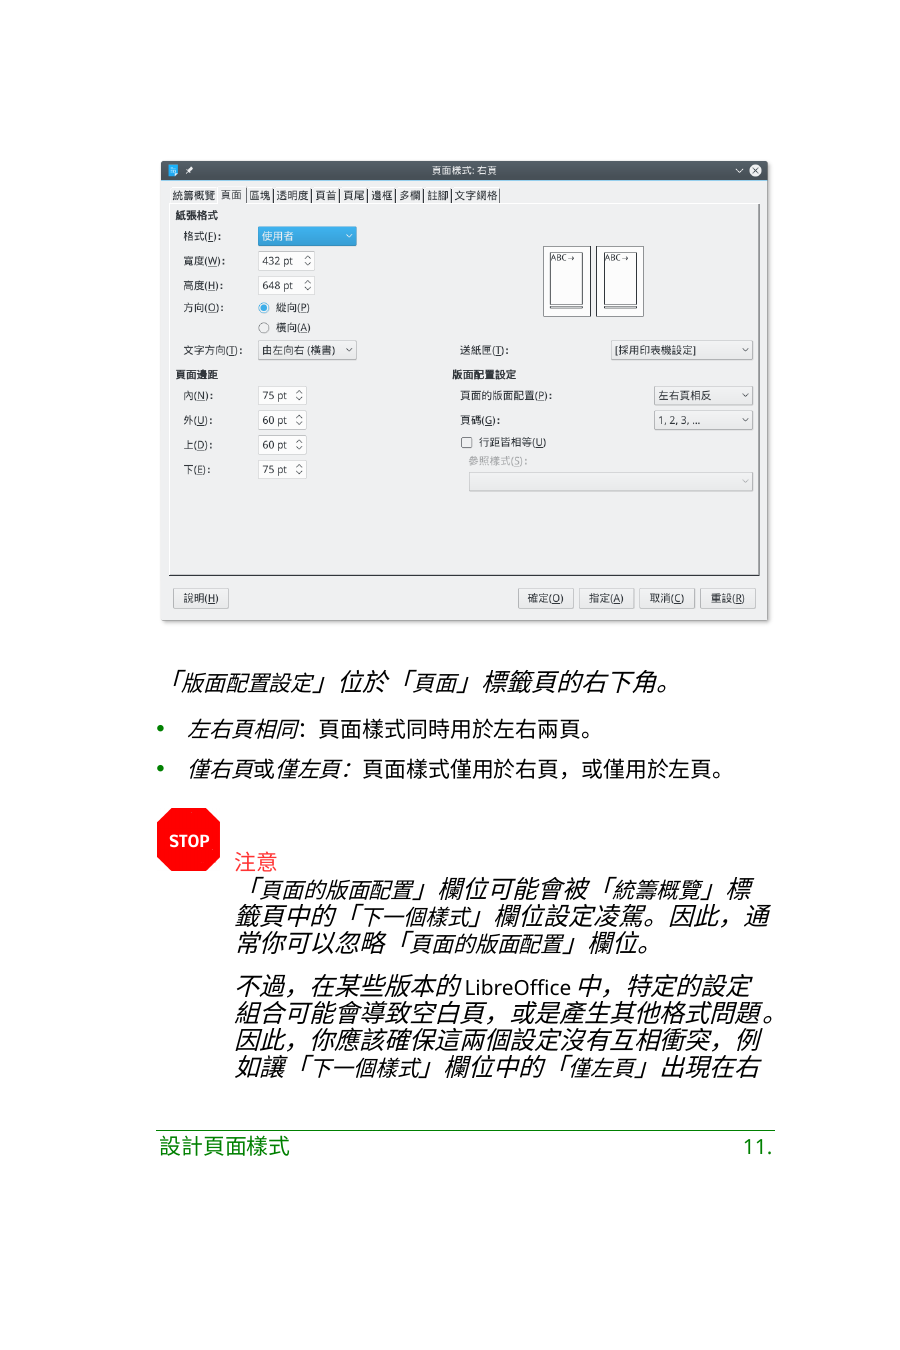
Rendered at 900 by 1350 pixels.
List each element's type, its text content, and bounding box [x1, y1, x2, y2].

table_cell 「版面配置設定」位於「頁面」標籤頁的右下角。 [156, 662, 775, 697]
table_header [156, 629, 775, 662]
picture [156, 156, 775, 629]
list 注意 [156, 807, 775, 877]
picture [157, 808, 220, 871]
text 「頁面的版面配置」欄位可能會被「統籌概覽」標籤頁中的「下一個樣式」欄位設定凌駕。因此，通常你可以忽略「頁面的版面配置」欄位。 [234, 877, 775, 958]
text 不過，在某些版本的LibreOffice中，特定的設定組合可能會導致空白頁，或是產生其他格式問題。因此，你應該確保這兩個設定沒有互相衝突，例如讓「下一個樣式」欄位中的「僅左頁」出現在右頁上。否則在某個LibreOffice版本中建立的頁面樣式，可能無法在其他版本中如你所預期的那樣顯示。 [234, 974, 775, 1082]
table_header [156, 125, 775, 156]
list 僅右頁或僅左頁：頁面樣式僅用於右頁，或僅用於左頁。 [156, 752, 775, 783]
list 左右頁相同：頁面樣式同時用於左右兩頁。 [156, 712, 775, 744]
